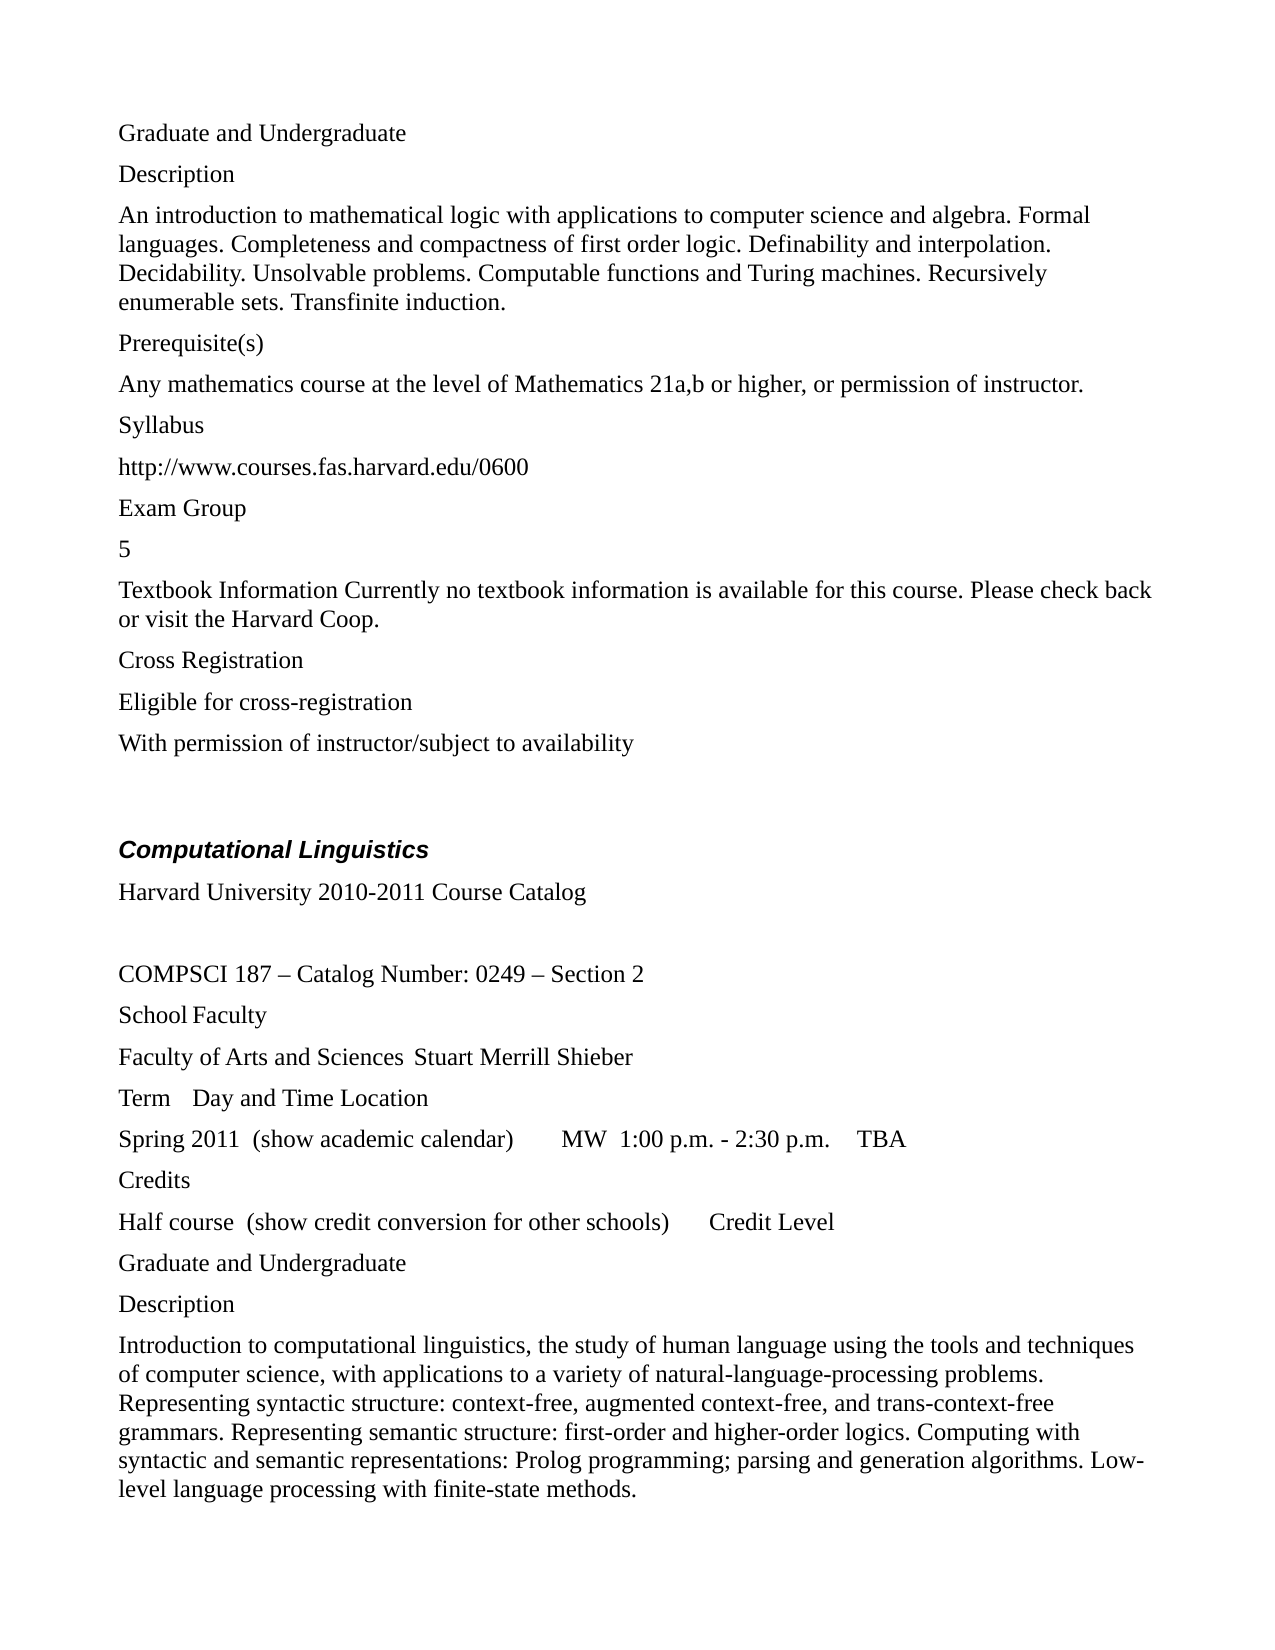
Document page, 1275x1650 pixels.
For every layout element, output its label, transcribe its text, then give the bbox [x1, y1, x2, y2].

text http://www.courses.fas.harvard.edu/0600 [118, 452, 1157, 481]
text Faculty of Arts and Sciences Stuart Merrill Shieber [118, 1042, 1157, 1070]
text Syllabus [118, 411, 1157, 439]
text Harvard University 2010-2011 Course Catalog [118, 877, 1157, 905]
text COMPSCI 187 – Catalog Number: 0249 – Section 2 [118, 959, 1157, 988]
subtitle Computational Linguistics [118, 836, 1157, 864]
text Description [118, 159, 1157, 188]
text Introduction to computational linguistics, the study of human language using the tools and techniques of computer science, with applications to a variety of natural-language-processing problems. Representing syntactic structure: context-free, augmented context-free, and trans-context-free grammars. Representing semantic structure: first-order and higher-order logics. Computing with syntactic and semantic representations: Prolog programming; parsing and generation algorithms. Low-level language processing with finite-state methods. [118, 1330, 1157, 1503]
text Spring 2011 (show academic calendar) MW 1:00 p.m. - 2:30 p.m. TBA [118, 1124, 1157, 1153]
text Description [118, 1289, 1157, 1318]
text Graduate and Undergraduate [118, 1248, 1157, 1277]
text School Faculty [118, 1000, 1157, 1029]
text Cross Registration [118, 646, 1157, 674]
text Exam Group [118, 493, 1157, 522]
text Graduate and Undergraduate [118, 118, 1157, 147]
text Credits [118, 1165, 1157, 1194]
text Any mathematics course at the level of Mathematics 21a,b or higher, or permission of instructor. [118, 369, 1157, 398]
text Half course (show credit conversion for other schools) Credit Level [118, 1207, 1157, 1235]
text An introduction to mathematical logic with applications to computer science and algebra. Formal languages. Completeness and compactness of first order logic. Definability and interpolation. Decidability. Unsolvable problems. Computable functions and Turing machines. Recursively enumerable sets. Transfinite induction. [118, 201, 1157, 316]
text 5 [118, 534, 1157, 563]
text Prerequisite(s) [118, 328, 1157, 357]
text Term Day and Time Location [118, 1083, 1157, 1112]
text With permission of instructor/subject to availability [118, 728, 1157, 757]
text Textbook Information Currently no textbook information is available for this course. Please check back or visit the Harvard Coop. [118, 576, 1157, 633]
text Eligible for cross-registration [118, 687, 1157, 716]
